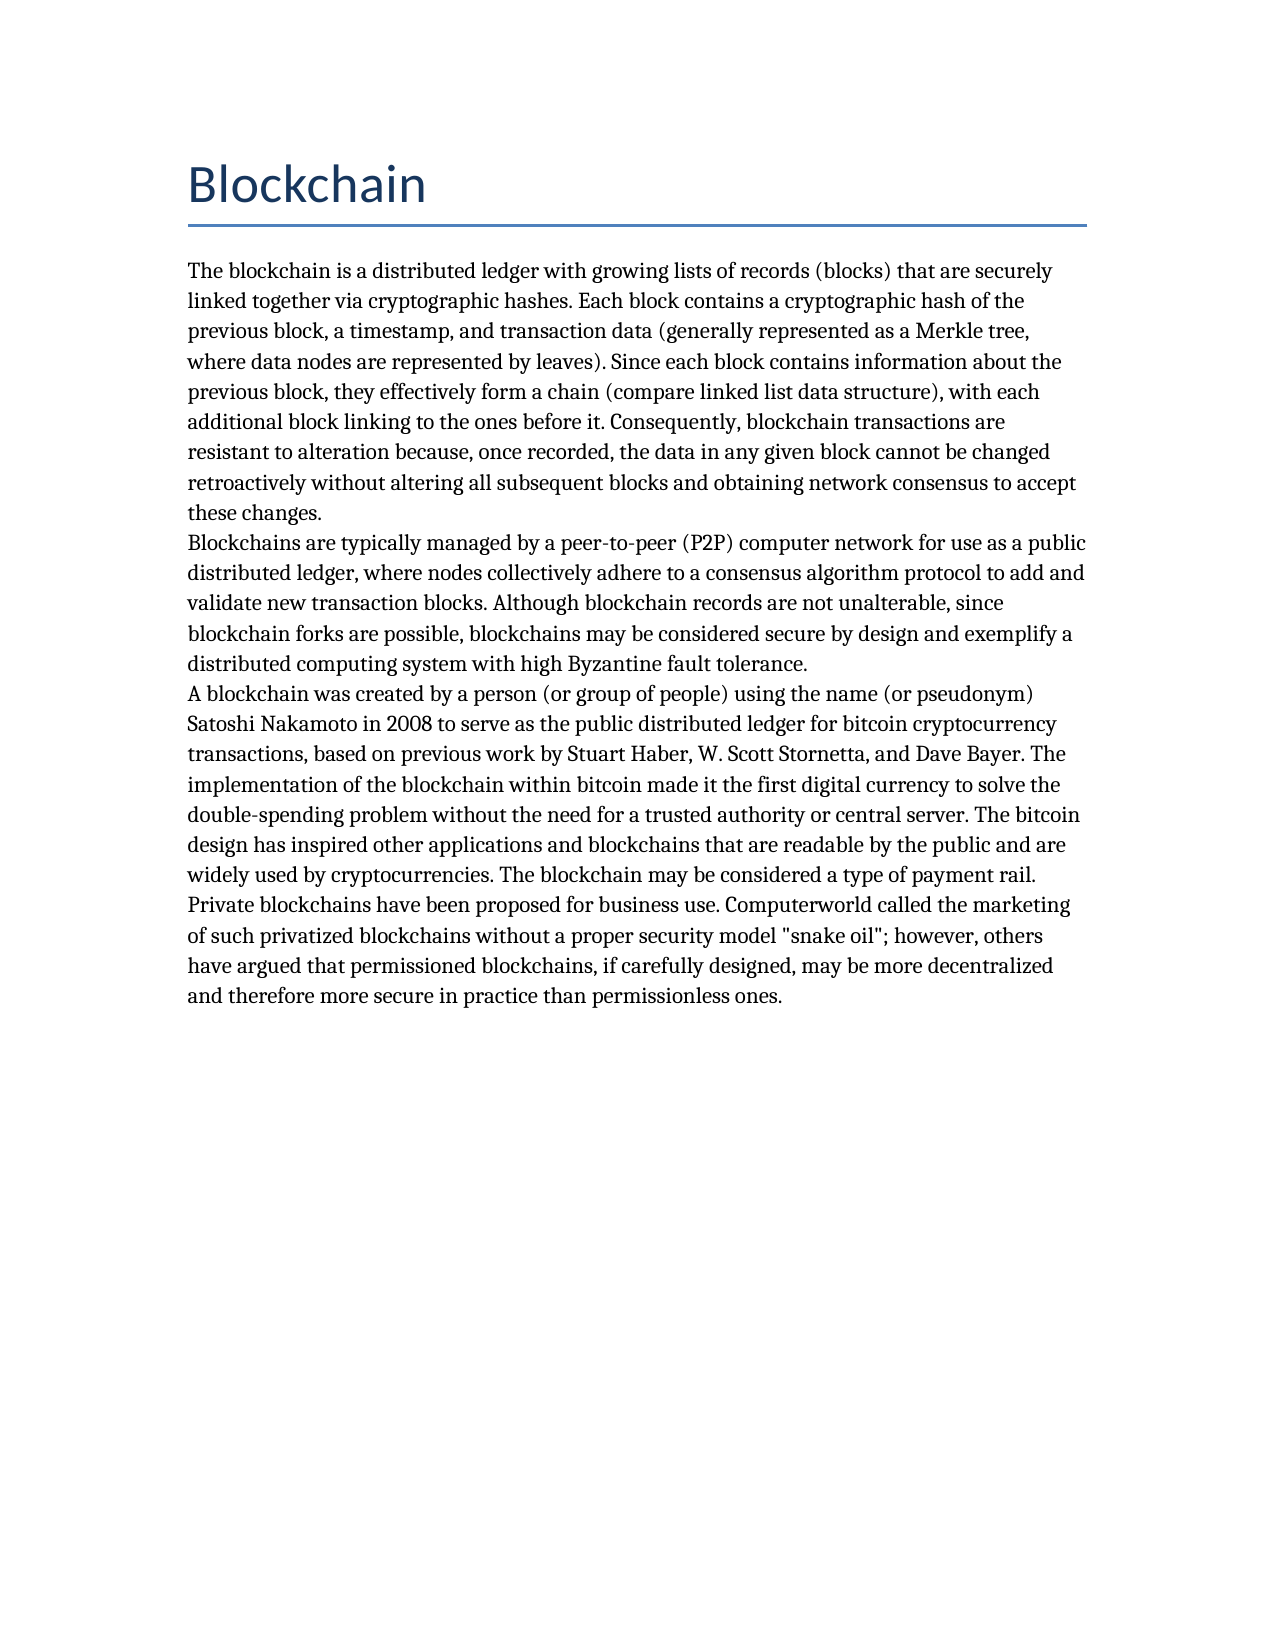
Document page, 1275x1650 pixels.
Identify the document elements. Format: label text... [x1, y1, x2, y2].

title Blockchain [187, 150, 1087, 227]
text The blockchain is a distributed ledger with growing lists of records (blocks) that are securely linked together via cryptographic hashes. Each block contains a cryptographic hash of the previous block, a timestamp, and transaction data (generally represented as a Merkle tree, where data nodes are represented by leaves). Since each block contains information about the previous block, they effectively form a chain (compare linked list data structure), with each additional block linking to the ones before it. Consequently, blockchain transactions are resistant to alteration because, once recorded, the data in any given block cannot be changed retroactively without altering all subsequent blocks and obtaining network consensus to accept these changes. Blockchains are typically managed by a peer-to-peer (P2P) computer network for use as a public distributed ledger, where nodes collectively adhere to a consensus algorithm protocol to add and validate new transaction blocks. Although blockchain records are not unalterable, since blockchain forks are possible, blockchains may be considered secure by design and exemplify a distributed computing system with high Byzantine fault tolerance. A blockchain was created by a person (or group of people) using the name (or pseudonym) Satoshi Nakamoto in 2008 to serve as the public distributed ledger for bitcoin cryptocurrency transactions, based on previous work by Stuart Haber, W. Scott Stornetta, and Dave Bayer. The implementation of the blockchain within bitcoin made it the first digital currency to solve the double-spending problem without the need for a trusted authority or central server. The bitcoin design has inspired other applications and blockchains that are readable by the public and are widely used by cryptocurrencies. The blockchain may be considered a type of payment rail. Private blockchains have been proposed for business use. Computerworld called the marketing of such privatized blockchains without a proper security model "snake oil"; however, others have argued that permissioned blockchains, if carefully designed, may be more decentralized and therefore more secure in practice than permissionless ones. [187, 258, 1087, 1009]
